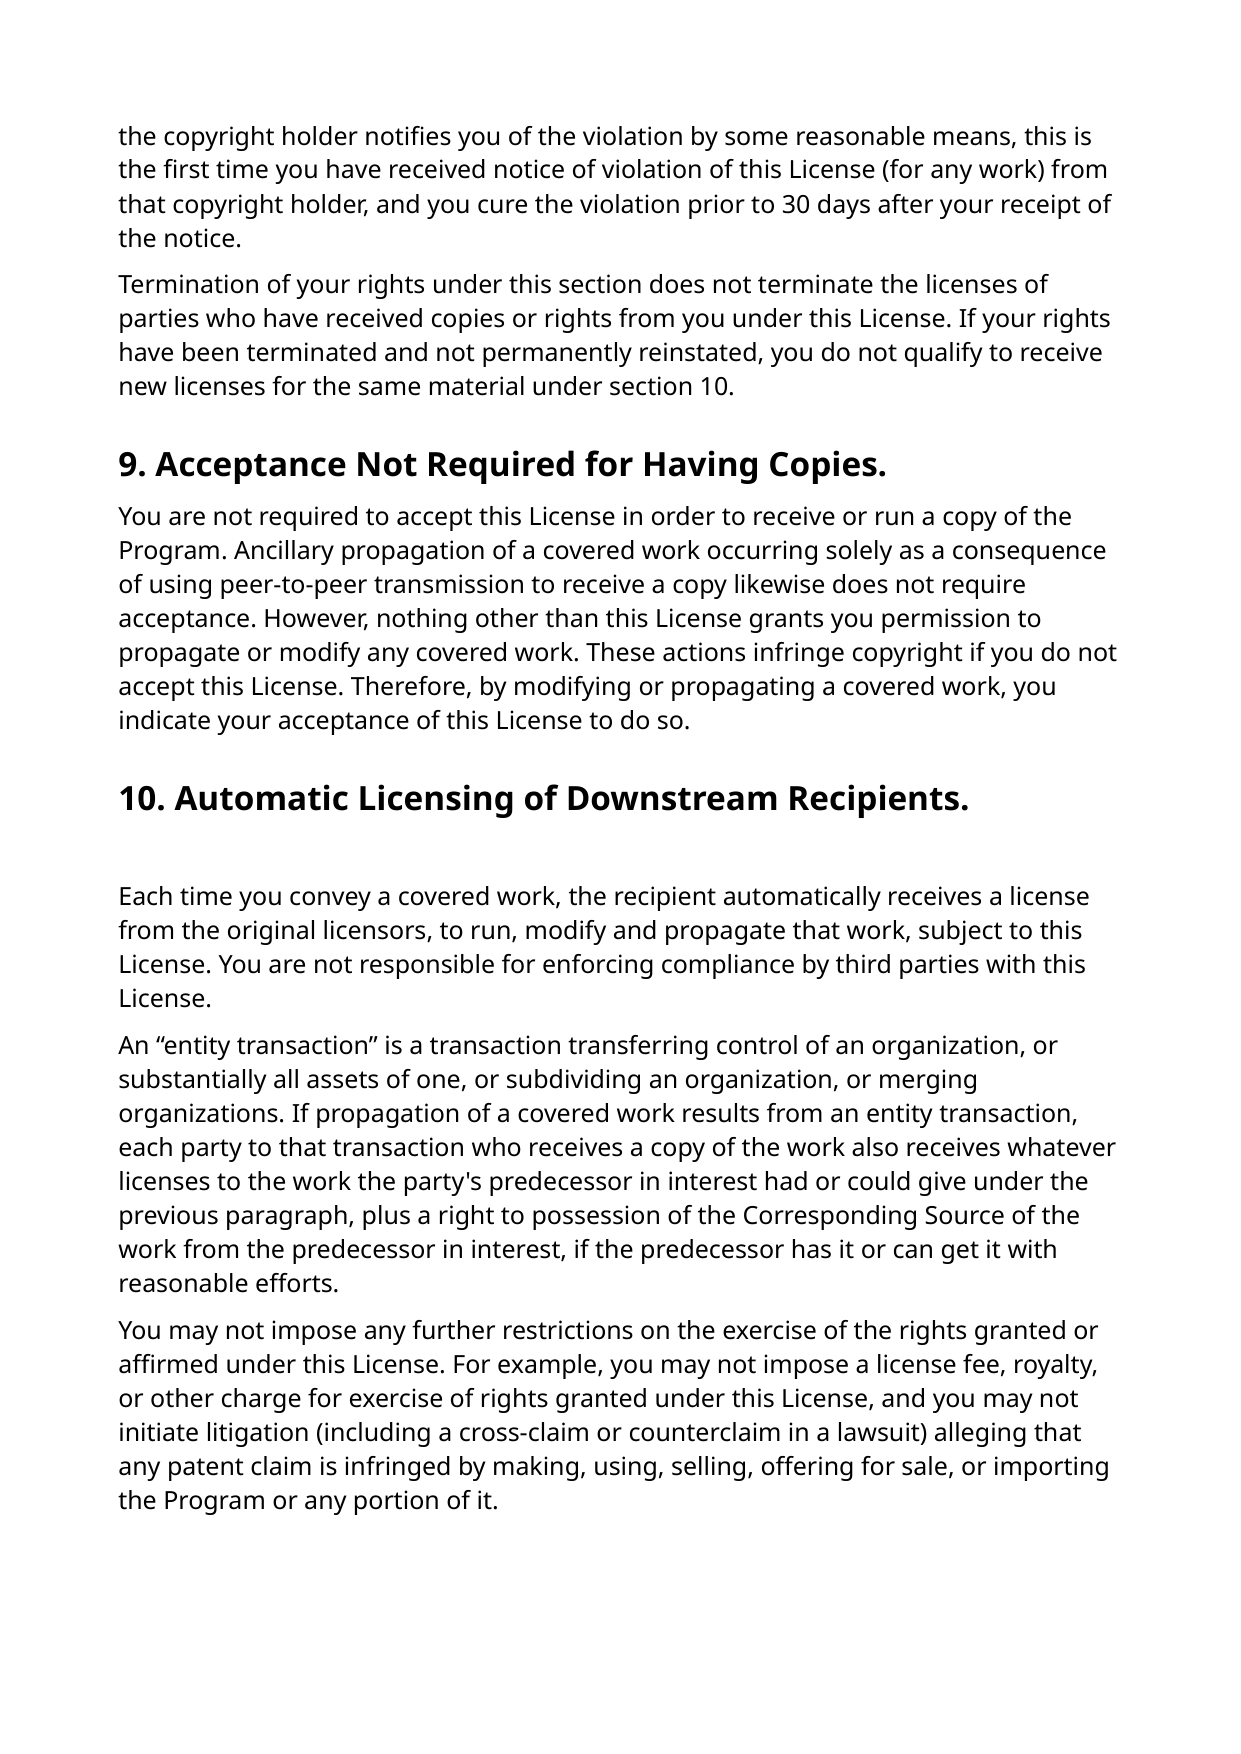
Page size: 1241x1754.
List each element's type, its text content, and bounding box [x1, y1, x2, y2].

text You may not impose any further restrictions on the exercise of the rights granted or affirmed under this License. For example, you may not impose a license fee, royalty, or other charge for exercise of rights granted under this License, and you may not initiate litigation (including a cross-claim or counterclaim in a lawsuit) alleging that any patent claim is infringed by making, using, selling, offering for sale, or importing the Program or any portion of it. [118, 1313, 1122, 1517]
text Termination of your rights under this section does not terminate the licenses of parties who have received copies or rights from you under this License. If your rights have been terminated and not permanently reinstated, you do not qualify to receive new licenses for the same material under section 10. [118, 267, 1122, 403]
text Each time you convey a covered work, the recipient automatically receives a license from the original licensors, to run, modify and propagate that work, subject to this License. You are not responsible for enforcing compliance by third parties with this License. [118, 879, 1122, 1015]
text An “entity transaction” is a transaction transferring control of an organization, or substantially all assets of one, or subdividing an organization, or merging organizations. If propagation of a covered work results from an entity transaction, each party to that transaction who receives a copy of the work also receives whatever licenses to the work the party's predecessor in interest had or could give under the previous paragraph, plus a right to possession of the Corresponding Source of the work from the predecessor in interest, if the predecessor has it or can get it with reasonable efforts. [118, 1028, 1122, 1300]
subtitle 9. Acceptance Not Required for Having Copies. [118, 441, 1122, 486]
subtitle 10. Automatic Licensing of Downstream Recipients. [118, 774, 1122, 820]
text the copyright holder notifies you of the violation by some reasonable means, this is the first time you have received notice of violation of this License (for any work) from that copyright holder, and you cure the violation prior to 30 days after your receipt of the notice. [118, 118, 1122, 254]
text You are not required to accept this License in order to receive or run a copy of the Program. Ancillary propagation of a covered work occurring solely as a consequence of using peer-to-peer transmission to receive a copy likewise does not require acceptance. However, nothing other than this License grants you permission to propagate or modify any covered work. These actions infringe copyright if you do not accept this License. Therefore, by modifying or propagating a covered work, you indicate your acceptance of this License to do so. [118, 498, 1122, 737]
